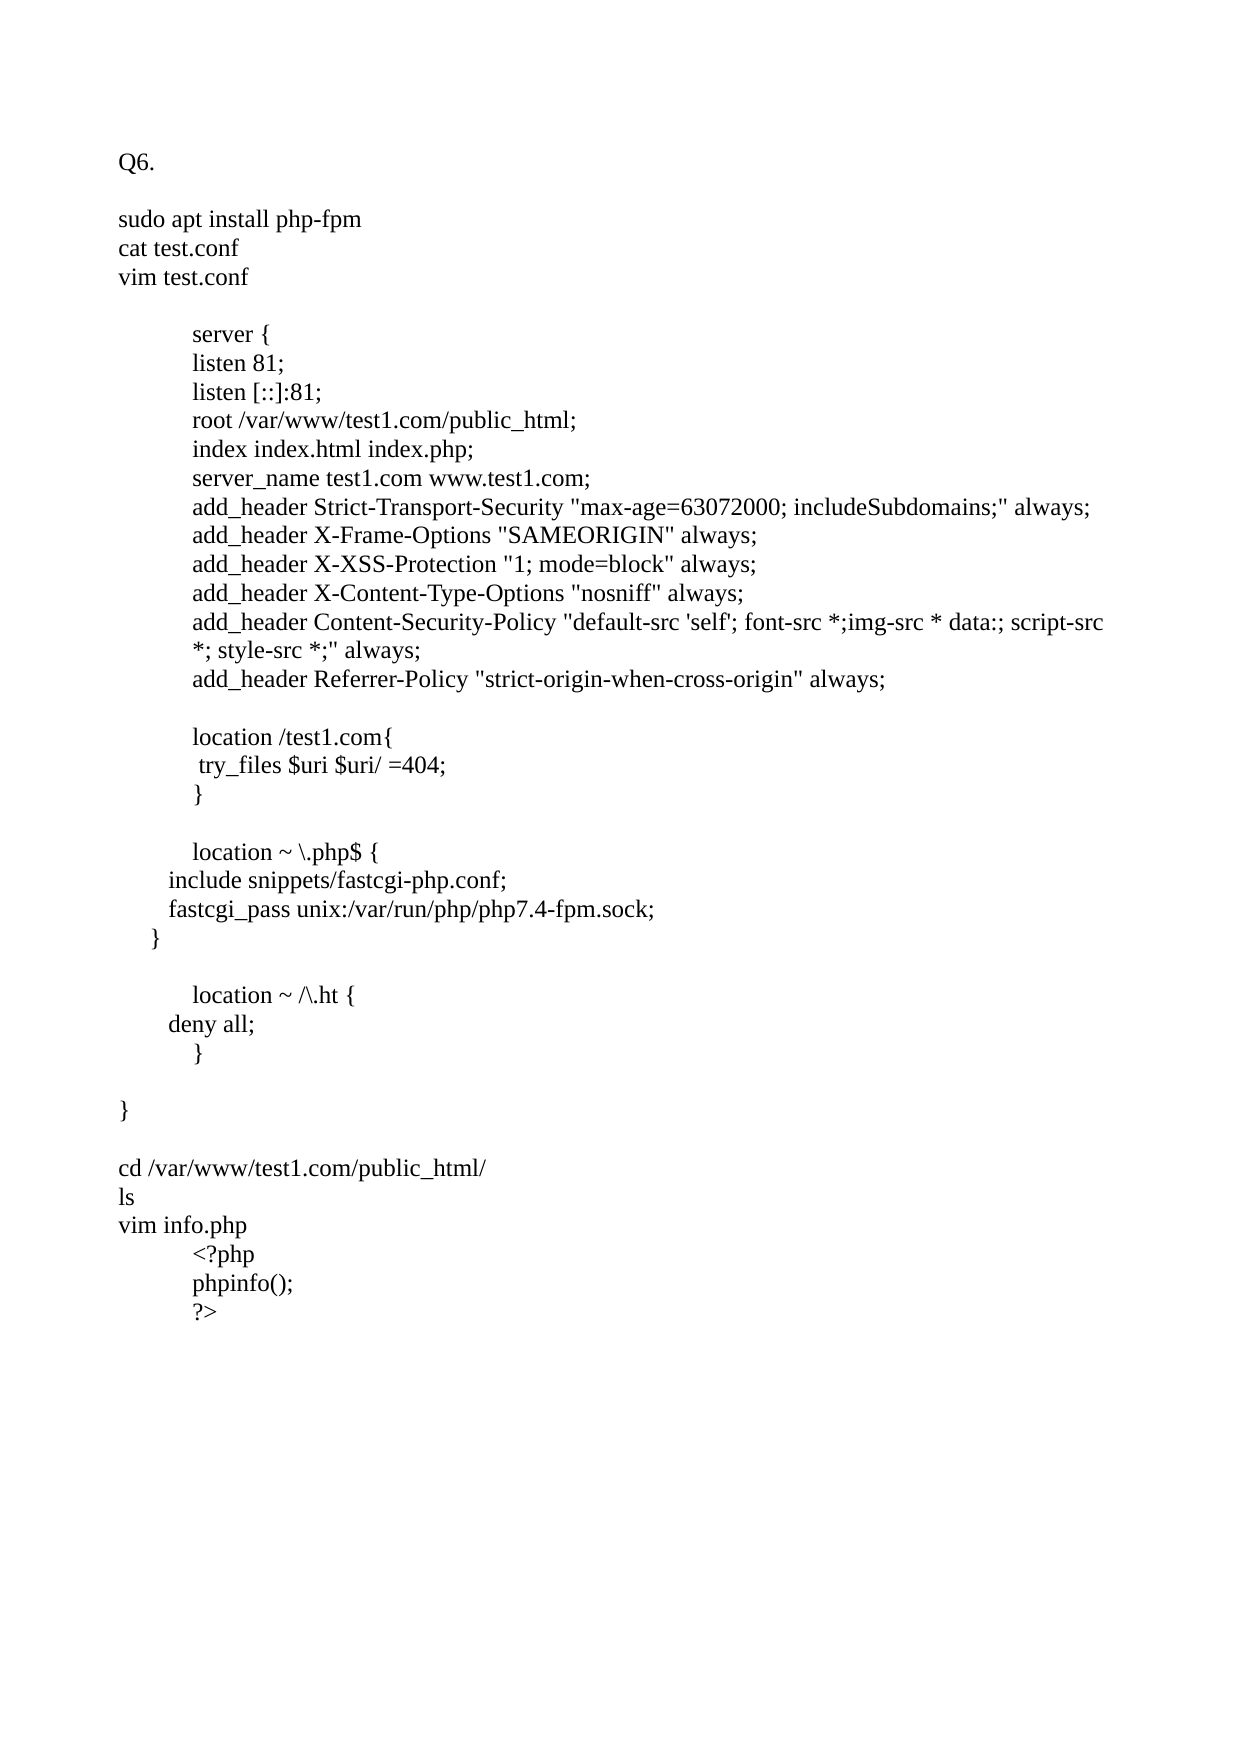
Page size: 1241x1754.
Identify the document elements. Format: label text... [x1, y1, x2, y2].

text vim test.conf [118, 262, 1122, 291]
text listen 81; [118, 348, 1122, 377]
text add_header X-XSS-Protection "1; mode=block" always; [118, 549, 1122, 578]
text add_header Content-Security-Policy "default-src 'self'; font-src *;img-src * data:; script-src *; style-src *;" always; [118, 607, 1122, 664]
text <?php [118, 1239, 1122, 1268]
text try_files $uri $uri/ =404; [118, 751, 1122, 779]
text add_header X-Content-Type-Options "nosniff" always; [118, 578, 1122, 607]
text add_header X-Frame-Options "SAMEORIGIN" always; [118, 521, 1122, 549]
text } [118, 923, 1122, 952]
text add_header Referrer-Policy "strict-origin-when-cross-origin" always; [118, 664, 1122, 693]
text vim info.php [118, 1211, 1122, 1239]
text } [118, 779, 1122, 808]
text server { [118, 319, 1122, 348]
text root /var/www/test1.com/public_html; [118, 406, 1122, 434]
text cd /var/www/test1.com/public_html/ [118, 1153, 1122, 1182]
text } [118, 1038, 1122, 1067]
text location ~ \.php$ { [118, 837, 1122, 866]
text listen [::]:81; [118, 377, 1122, 406]
text phpinfo(); [118, 1268, 1122, 1297]
text } [118, 1096, 1122, 1124]
text server_name test1.com www.test1.com; [118, 463, 1122, 492]
text location /test1.com{ [118, 722, 1122, 751]
text include snippets/fastcgi-php.conf; [118, 866, 1122, 894]
text index index.html index.php; [118, 434, 1122, 463]
text cat test.conf [118, 233, 1122, 262]
text Q6. [118, 147, 1122, 176]
text add_header Strict-Transport-Security "max-age=63072000; includeSubdomains;" always; [118, 492, 1122, 521]
text fastcgi_pass unix:/var/run/php/php7.4-fpm.sock; [118, 894, 1122, 923]
text ls [118, 1182, 1122, 1211]
text deny all; [118, 1009, 1122, 1038]
text ?> [118, 1297, 1122, 1326]
text location ~ /\.ht { [118, 981, 1122, 1009]
text sudo apt install php-fpm [118, 204, 1122, 233]
